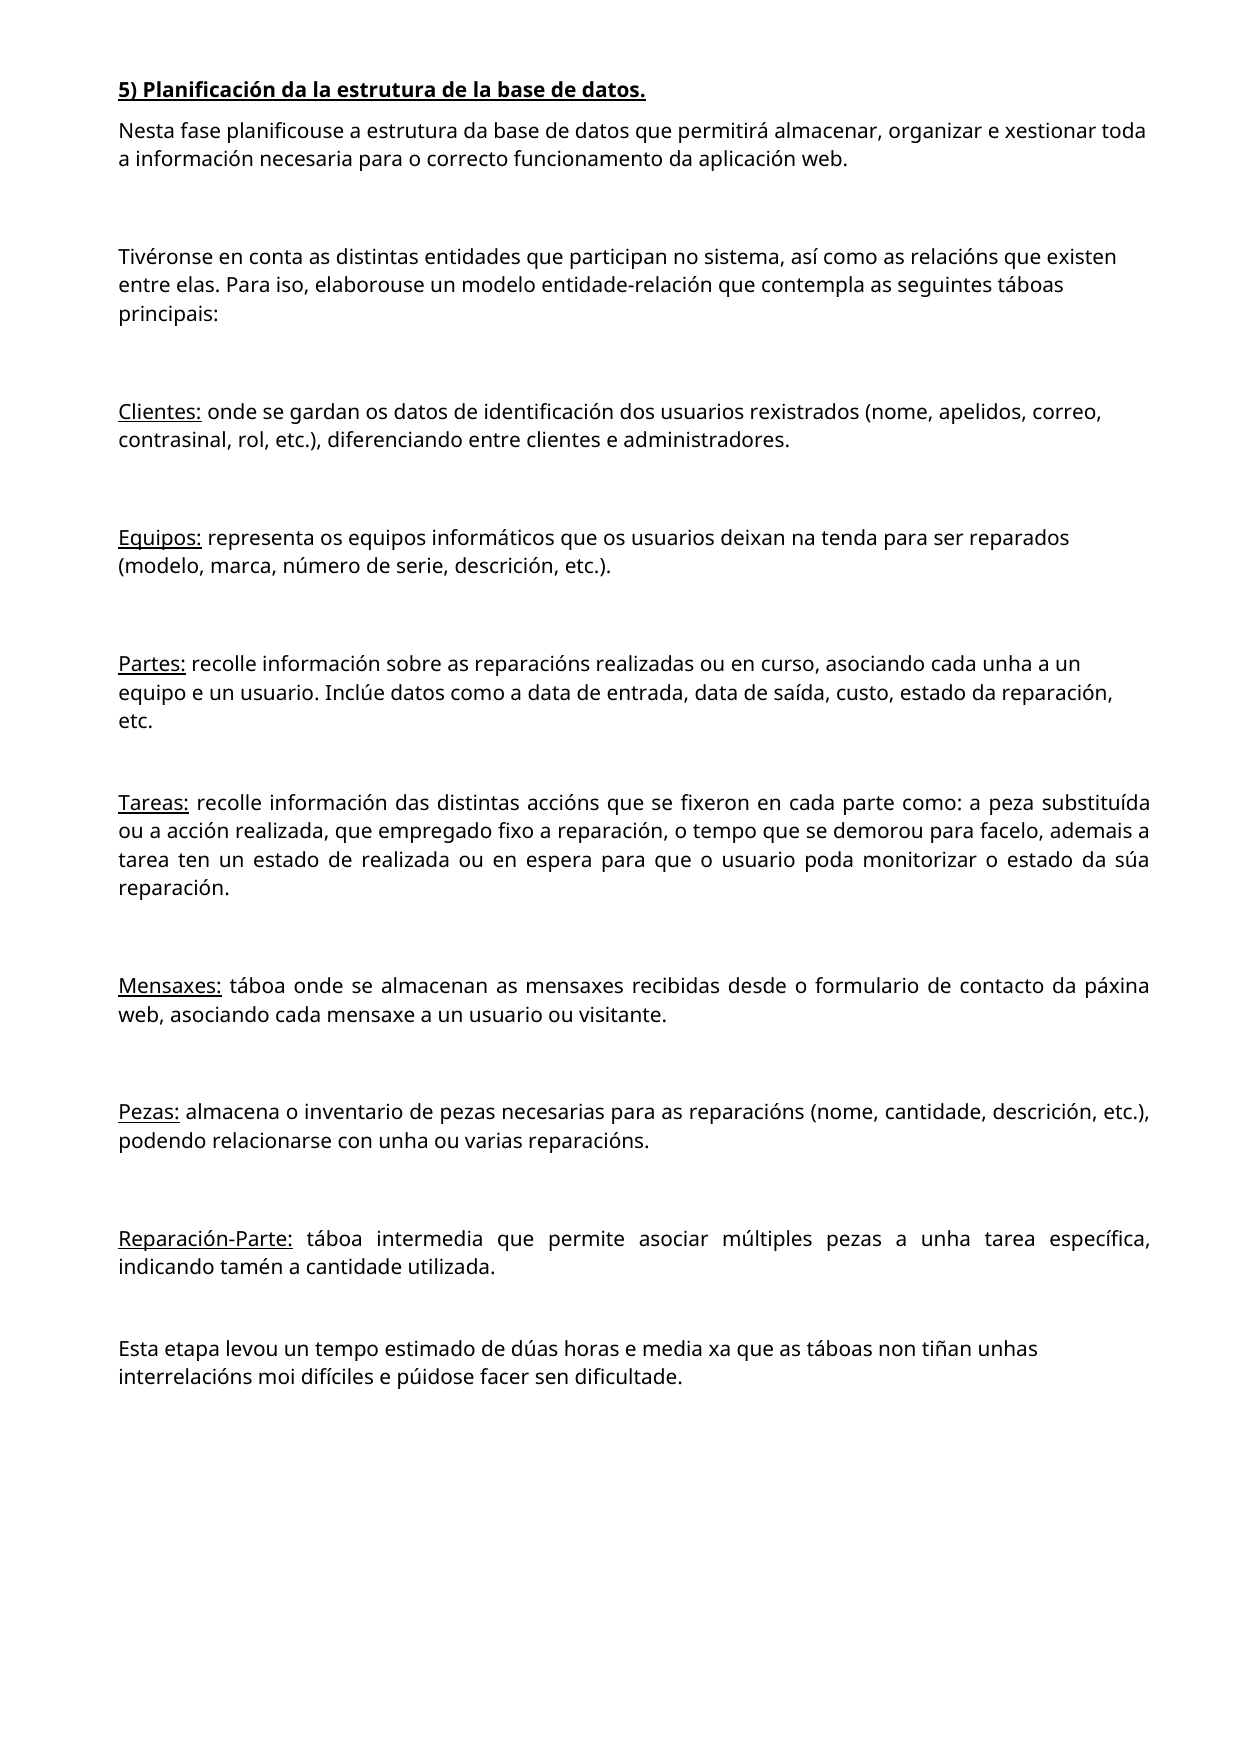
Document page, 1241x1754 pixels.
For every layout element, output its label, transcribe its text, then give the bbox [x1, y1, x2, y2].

text Equipos: representa os equipos informáticos que os usuarios deixan na tenda para ser reparados (modelo, marca, número de serie, descrición, etc.). [118, 466, 1152, 580]
text Partes: recolle información sobre as reparacións realizadas ou en curso, asociando cada unha a un equipo e un usuario. Inclúe datos como a data de entrada, data de saída, custo, estado da reparación, etc. [118, 592, 1152, 735]
text Tivéronse en conta as distintas entidades que participan no sistema, así como as relacións que existen entre elas. Para iso, elaborouse un modelo entidade-relación que contempla as seguintes táboas principais: [118, 185, 1152, 327]
text Clientes: onde se gardan os datos de identificación dos usuarios rexistrados (nome, apelidos, correo, contrasinal, rol, etc.), diferenciando entre clientes e administradores. [118, 340, 1152, 454]
text 5) Planificación da la estrutura de la base de datos. [118, 75, 1152, 103]
text Esta etapa levou un tempo estimado de dúas horas e media xa que as táboas non tiñan unhas interrelacións moi difíciles e púidose facer sen dificultade. [118, 1334, 1152, 1391]
text Mensaxes: táboa onde se almacenan as mensaxes recibidas desde o formulario de contacto da páxina web, asociando cada mensaxe a un usuario ou visitante. [118, 914, 1152, 1028]
text Pezas: almacena o inventario de pezas necesarias para as reparacións (nome, cantidade, descrición, etc.), podendo relacionarse con unha ou varias reparacións. [118, 1041, 1152, 1154]
text Reparación-Parte: táboa intermedia que permite asociar múltiples pezas a unha tarea específica, indicando tamén a cantidade utilizada. [118, 1167, 1152, 1281]
text Nesta fase planificouse a estrutura da base de datos que permitirá almacenar, organizar e xestionar toda a información necesaria para o correcto funcionamento da aplicación web. [118, 116, 1152, 173]
text Tareas: recolle información das distintas accións que se fixeron en cada parte como: a peza substituída ou a acción realizada, que empregado fixo a reparación, o tempo que se demorou para facelo, ademais a tarea ten un estado de realizada ou en espera para que o usuario poda monitorizar o estado da súa reparación. [118, 788, 1152, 902]
